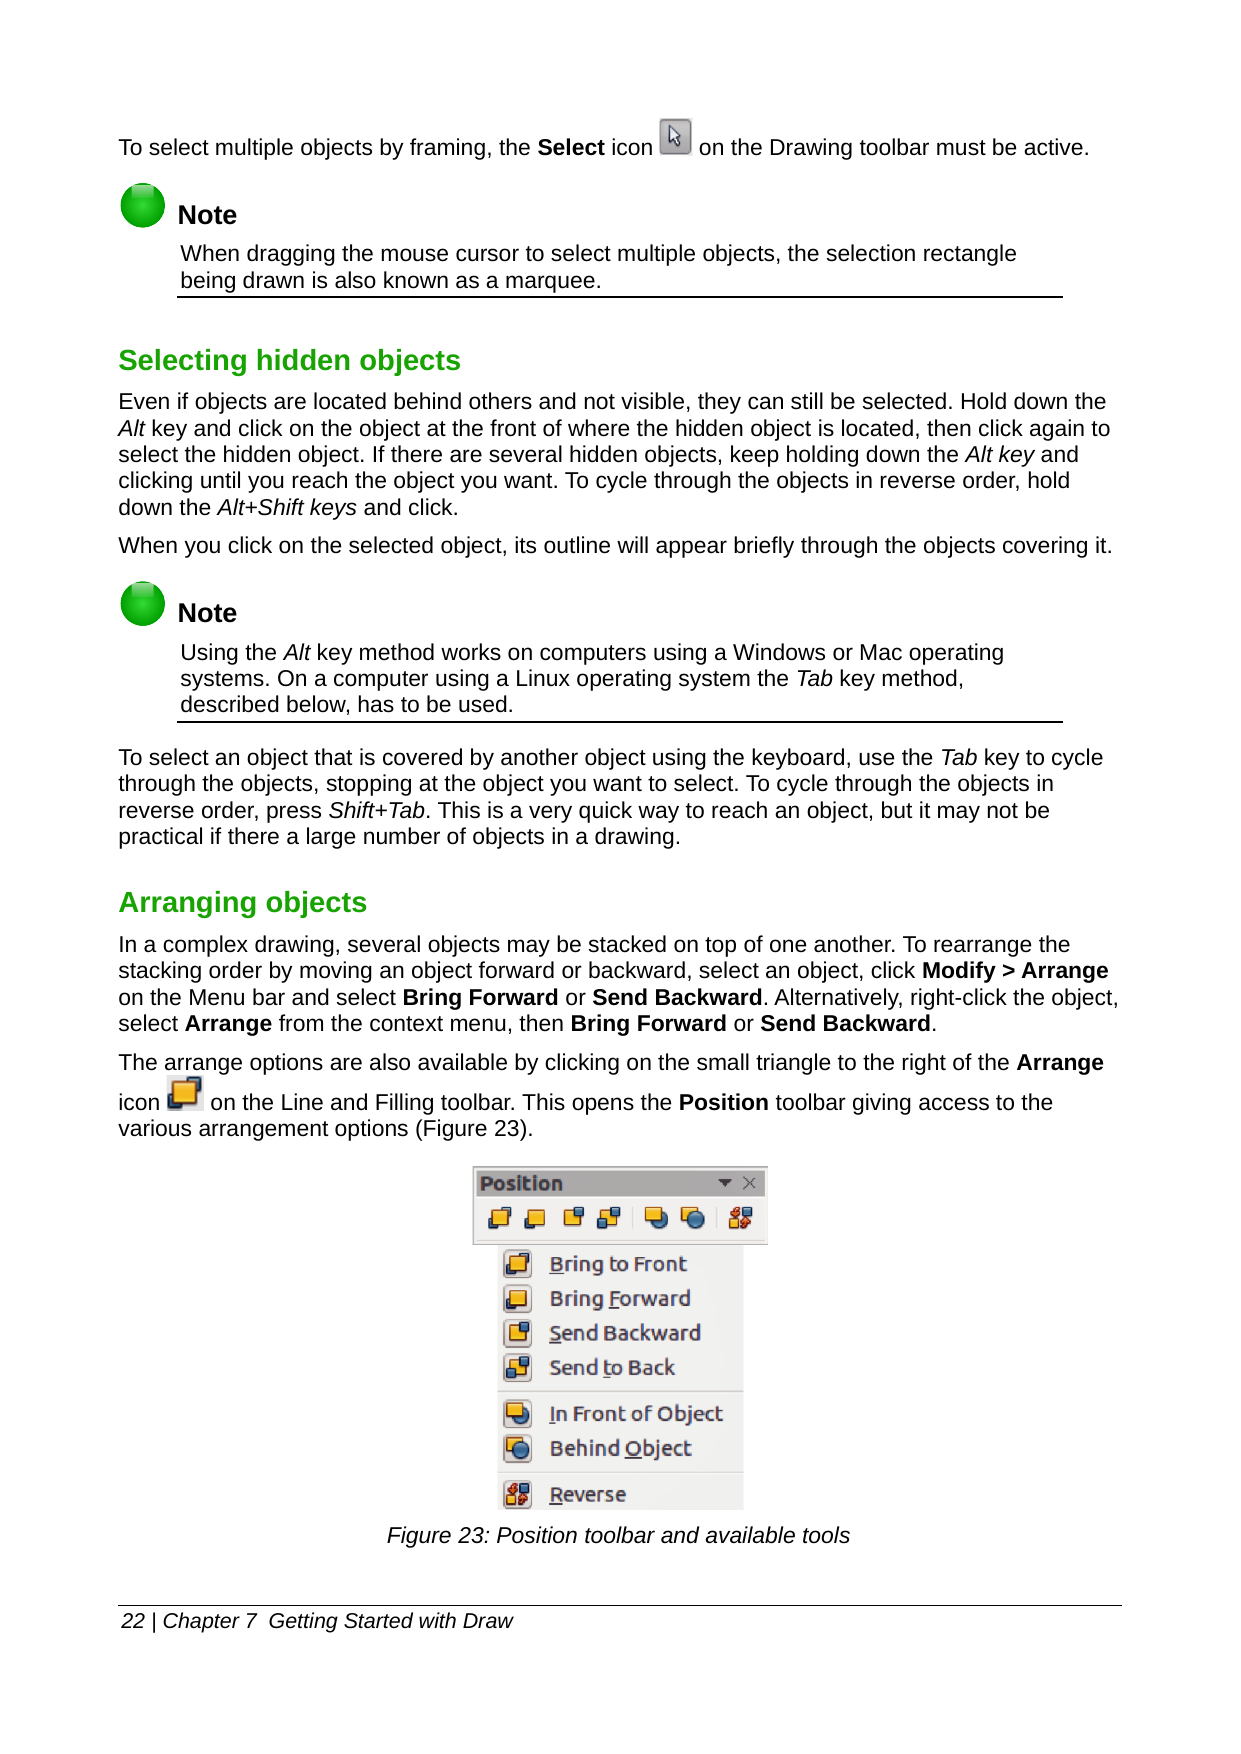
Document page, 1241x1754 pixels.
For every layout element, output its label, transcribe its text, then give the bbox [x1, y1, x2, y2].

subtitle Arranging objects [118, 886, 1122, 919]
subtitle Selecting hidden objects [118, 343, 1122, 376]
text To select multiple objects by framing, the Select icon on the Drawing toolbar must be active. [118, 118, 1122, 161]
text Figure 23: Position toolbar and available tools [387, 1522, 854, 1548]
text When you click on the selected object, its outline will appear briefly through the objects covering it. [118, 532, 1122, 559]
picture [166, 1075, 204, 1111]
text To select an object that is covered by another object using the keyboard, use the Tab key to cycle through the objects, stopping at the object you want to select. To cycle through the objects in reverse order, press Shift+Tab. This is a very quick way to reach an object, but it may not be practical if there a large number of objects in a drawing. [118, 744, 1122, 849]
text The arrange options are also available by clicking on the small triangle to the right of the Arrange icon on the Line and Filling toolbar. This opens the Position toolbar giving access to the various arrangement options (Figure 23). [118, 1049, 1122, 1142]
picture [659, 118, 693, 156]
subtitle Note [118, 579, 1122, 628]
subtitle Note [118, 181, 1122, 230]
picture [472, 1166, 768, 1510]
text When dragging the mouse cursor to select multiple objects, the selection rectangle being drawn is also known as a marquee. [177, 237, 1063, 296]
text Even if objects are located behind others and not visible, they can still be selected. Hold down the Alt key and click on the object at the front of where the hidden object is located, then click again to select the hidden object. If there are several hidden objects, keep holding down the Alt key and clicking until you reach the object you want. To cycle through the objects in reverse order, hold down the Alt+Shift keys and click. [118, 388, 1122, 520]
text In a complex drawing, several objects may be stacked on top of one another. To rearrange the stacking order by moving an object forward or backward, select an object, click Modify > Arrange on the Menu bar and select Bring Forward or Send Backward. Alternatively, right-click the object, select Arrange from the context menu, then Bring Forward or Send Backward. [118, 931, 1122, 1036]
text Using the Alt key method works on computers using a Windows or Mac operating systems. On a computer using a Linux operating system the Tab key method, described below, has to be used. [177, 636, 1063, 721]
